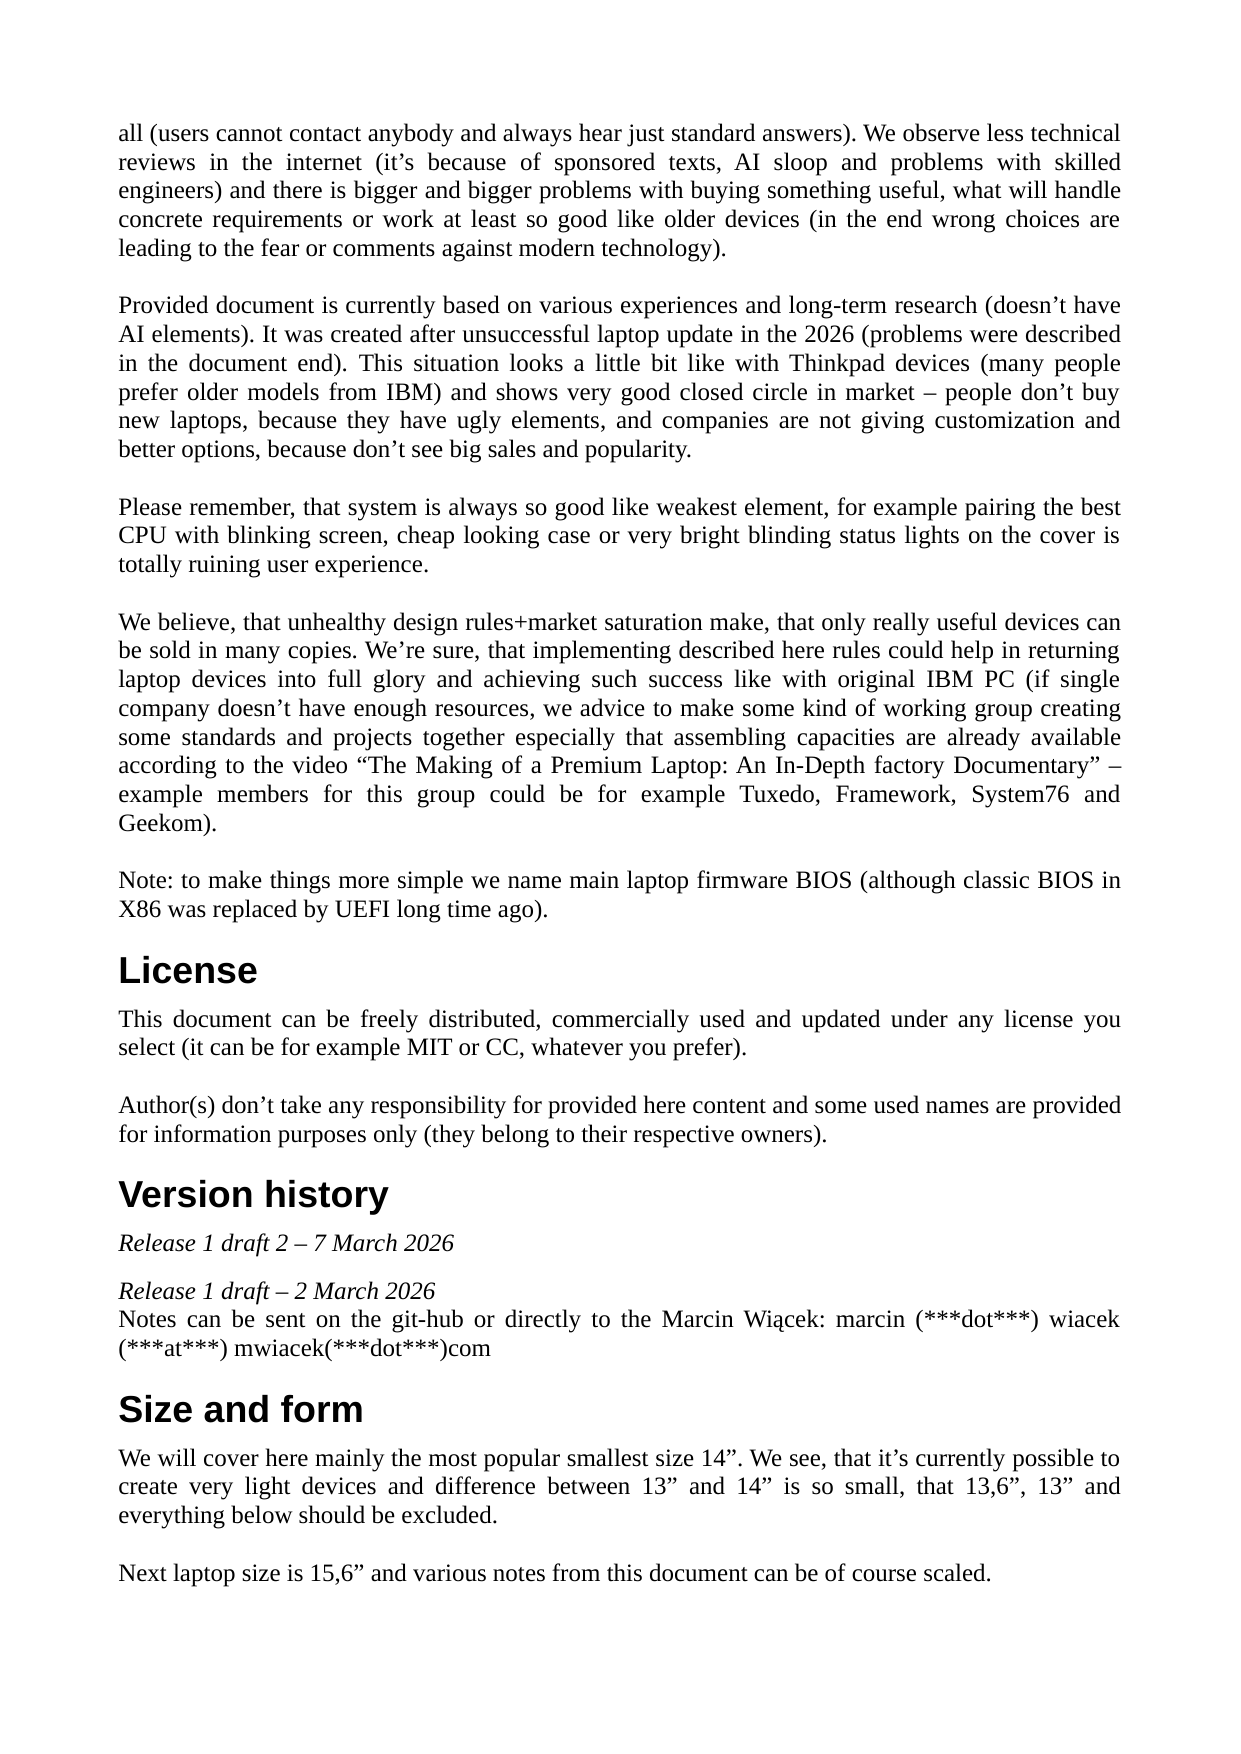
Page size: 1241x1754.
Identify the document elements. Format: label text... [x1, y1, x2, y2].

subtitle License [118, 948, 1122, 991]
text Please remember, that system is always so good like weakest element, for example pairing the best CPU with blinking screen, cheap looking case or very bright blinding status lights on the cover is totally ruining user experience. [118, 492, 1122, 578]
subtitle Version history [118, 1172, 1122, 1216]
text Author(s) don’t take any responsibility for provided here content and some used names are provided for information purposes only (they belong to their respective owners). [118, 1090, 1122, 1147]
subtitle Size and form [118, 1387, 1122, 1430]
text Notes can be sent on the git-hub or directly to the Marcin Wiącek: marcin (***dot***) wiacek (***at***) mwiacek(***dot***)com [118, 1304, 1122, 1362]
text all (users cannot contact anybody and always hear just standard answers). We observe less technical reviews in the internet (it’s because of sponsored texts, AI sloop and problems with skilled engineers) and there is bigger and bigger problems with buying something useful, what will handle concrete requirements or work at least so good like older devices (in the end wrong choices are leading to the fear or comments against modern technology). [118, 118, 1122, 262]
text Release 1 draft 2 – 7 March 2026 [118, 1228, 1122, 1257]
text Next laptop size is 15,6” and various notes from this document can be of course scaled. [118, 1558, 1122, 1586]
text This document can be freely distributed, commercially used and updated under any license you select (it can be for example MIT or CC, whatever you prefer). [118, 1004, 1122, 1061]
text Release 1 draft – 2 March 2026 [118, 1276, 1122, 1304]
text We will cover here mainly the most popular smallest size 14”. We see, that it’s currently possible to create very light devices and difference between 13” and 14” is so small, that 13,6”, 13” and everything below should be excluded. [118, 1443, 1122, 1529]
text We believe, that unhealthy design rules+market saturation make, that only really useful devices can be sold in many copies. We’re sure, that implementing described here rules could help in returning laptop devices into full glory and achieving such success like with original IBM PC (if single company doesn’t have enough resources, we advice to make some kind of working group creating some standards and projects together especially that assembling capacities are already available according to the video “The Making of a Premium Laptop: An In-Depth factory Documentary” – example members for this group could be for example Tuxedo, Framework, System76 and Geekom). [118, 607, 1122, 837]
text Provided document is currently based on various experiences and long-term research (doesn’t have AI elements). It was created after unsuccessful laptop update in the 2026 (problems were described in the document end). This situation looks a little bit like with Thinkpad devices (many people prefer older models from IBM) and shows very good closed circle in market – people don’t buy new laptops, because they have ugly elements, and companies are not giving customization and better options, because don’t see big sales and popularity. [118, 291, 1122, 463]
text Note: to make things more simple we name main laptop firmware BIOS (although classic BIOS in X86 was replaced by UEFI long time ago). [118, 866, 1122, 923]
